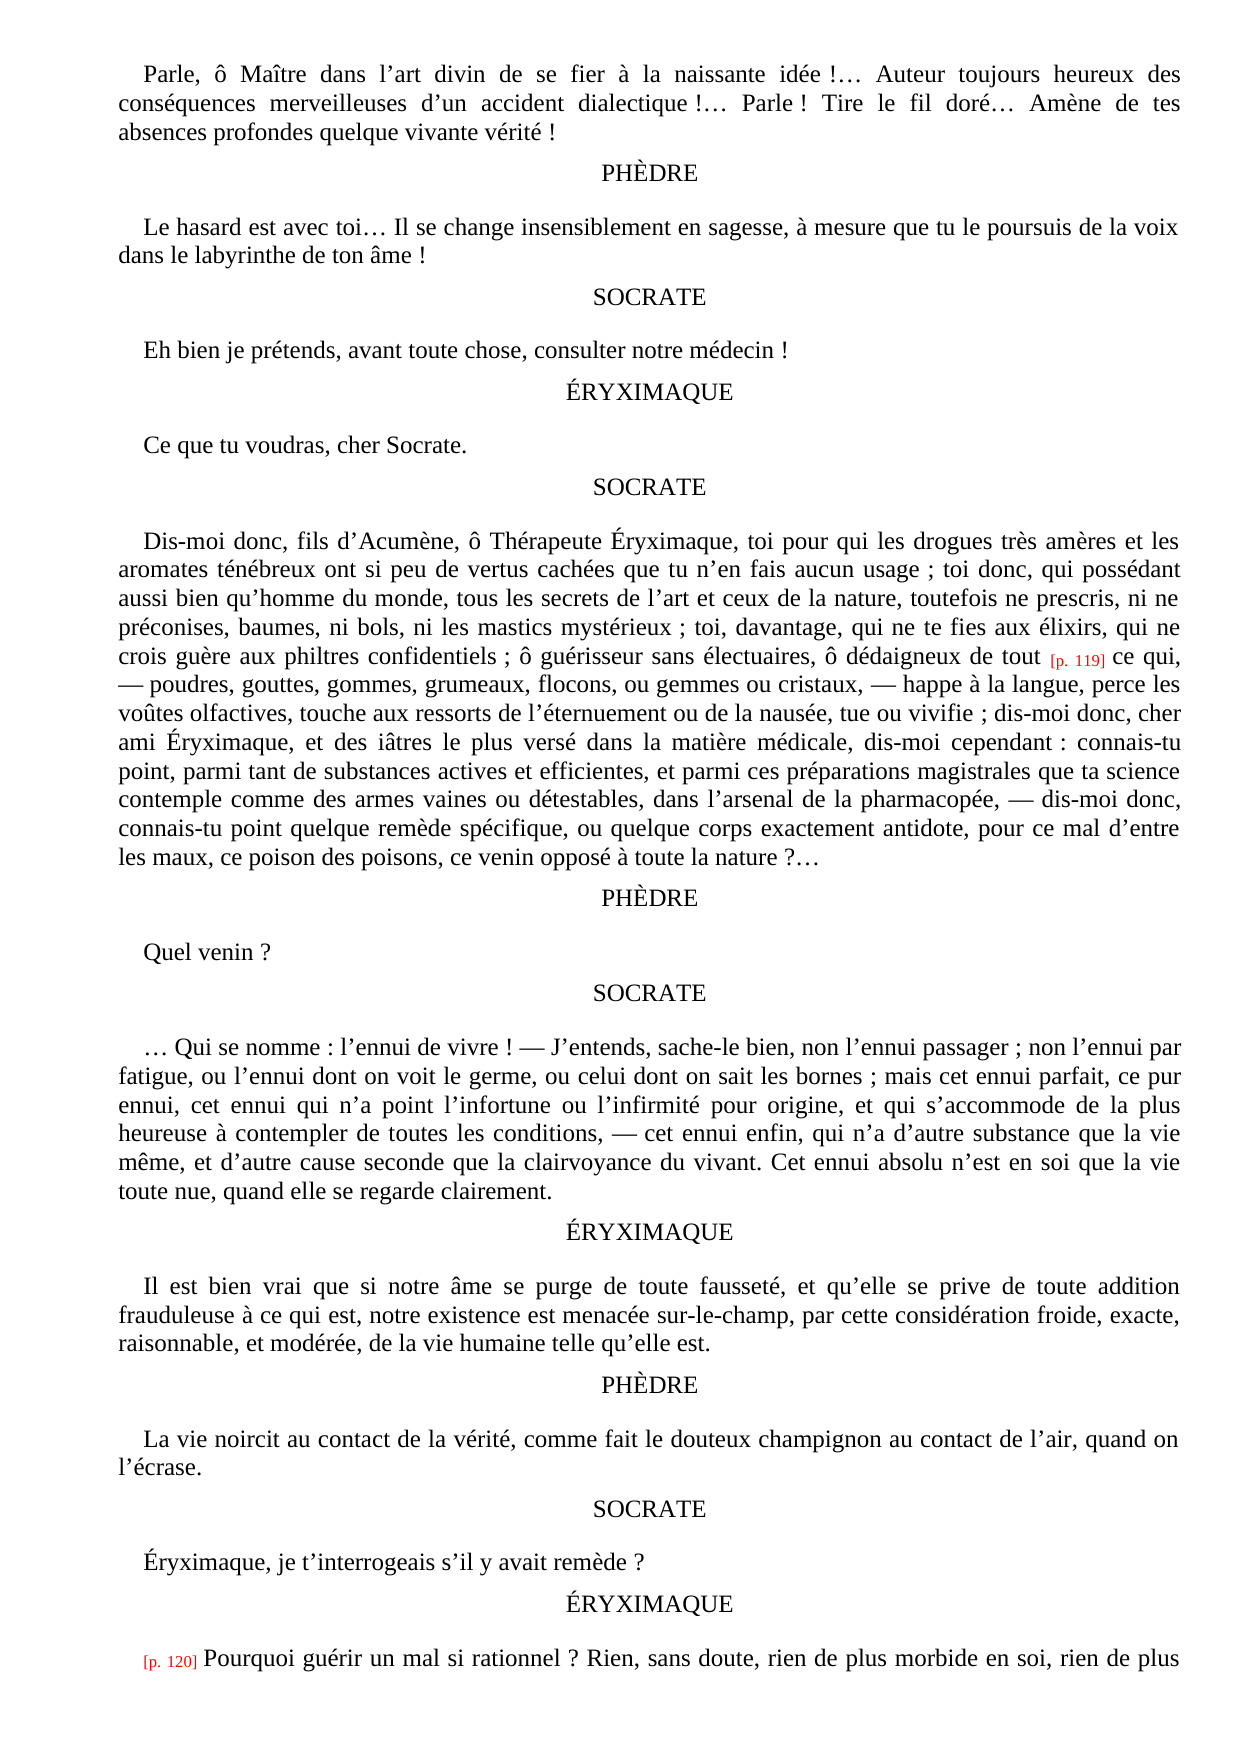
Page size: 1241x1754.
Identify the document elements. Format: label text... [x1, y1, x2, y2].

text ÉRYXIMAQUE [118, 1589, 1181, 1617]
text ÉRYXIMAQUE [118, 1217, 1181, 1246]
text Ce que tu voudras, cher Socrate. [118, 431, 1181, 459]
text [p. 120] Pourquoi guérir un mal si rationnel ? Rien, sans doute, rien de plus morbide en soi, rien de plus [118, 1643, 1181, 1671]
text La vie noircit au contact de la vérité, comme fait le douteux champignon au contact de l’air, quand on l’écrase. [118, 1424, 1181, 1481]
text SOCRATE [118, 978, 1181, 1007]
text Dis-moi donc, fils d’Acumène, ô Thérapeute Éryximaque, toi pour qui les drogues très amères et les aromates ténébreux ont si peu de vertus cachées que tu n’en fais aucun usage ; toi donc, qui possédant aussi bien qu’homme du monde, tous les secrets de l’art et ceux de la nature, toutefois ne prescris, ni ne préconises, baumes, ni bols, ni les mastics mystérieux ; toi, davantage, qui ne te fies aux élixirs, qui ne crois guère aux philtres confidentiels ; ô guérisseur sans électuaires, ô dédaigneux de tout [p. 119] ce qui, — poudres, gouttes, gommes, grumeaux, flocons, ou gemmes ou cristaux, — happe à la langue, perce les voûtes olfactives, touche aux ressorts de l’éternuement ou de la nausée, tue ou vivifie ; dis-moi donc, cher ami Éryximaque, et des iâtres le plus versé dans la matière médicale, dis-moi cependant : connais-tu point, parmi tant de substances actives et efficientes, et parmi ces préparations magistrales que ta science contemple comme des armes vaines ou détestables, dans l’arsenal de la pharmacopée, — dis-moi donc, connais-tu point quelque remède spécifique, ou quelque corps exactement antidote, pour ce mal d’entre les maux, ce poison des poisons, ce venin opposé à toute la nature ?… [118, 526, 1181, 871]
text PHÈDRE [118, 1370, 1181, 1398]
text Éryximaque, je t’interrogeais s’il y avait remède ? [118, 1547, 1181, 1576]
text Le hasard est avec toi… Il se change insensiblement en sagesse, à mesure que tu le poursuis de la voix dans le labyrinthe de ton âme ! [118, 212, 1181, 269]
text Eh bien je prétends, avant toute chose, consulter notre médecin ! [118, 336, 1181, 364]
text Parle, ô Maître dans l’art divin de se fier à la naissante idée !… Auteur toujours heureux des conséquences merveilleuses d’un accident dialectique !… Parle ! Tire le fil doré… Amène de tes absences profondes quelque vivante vérité ! [118, 59, 1181, 145]
text PHÈDRE [118, 158, 1181, 187]
text Il est bien vrai que si notre âme se purge de toute fausseté, et qu’elle se prive de toute addition frauduleuse à ce qui est, notre existence est menacée sur-le-champ, par cette considération froide, exacte, raisonnable, et modérée, de la vie humaine telle qu’elle est. [118, 1271, 1181, 1357]
text SOCRATE [118, 282, 1181, 310]
text … Qui se nomme : l’ennui de vivre ! — J’entends, sache-le bien, non l’ennui passager ; non l’ennui par fatigue, ou l’ennui dont on voit le germe, ou celui dont on sait les bornes ; mais cet ennui parfait, ce pur ennui, cet ennui qui n’a point l’infortune ou l’infirmité pour origine, et qui s’accommode de la plus heureuse à contempler de toutes les conditions, — cet ennui enfin, qui n’a d’autre substance que la vie même, et d’autre cause seconde que la clairvoyance du vivant. Cet ennui absolu n’est en soi que la vie toute nue, quand elle se regarde clairement. [118, 1032, 1181, 1205]
text SOCRATE [118, 1494, 1181, 1522]
text ÉRYXIMAQUE [118, 377, 1181, 406]
text Quel venin ? [118, 937, 1181, 966]
text PHÈDRE [118, 883, 1181, 912]
text SOCRATE [118, 472, 1181, 501]
